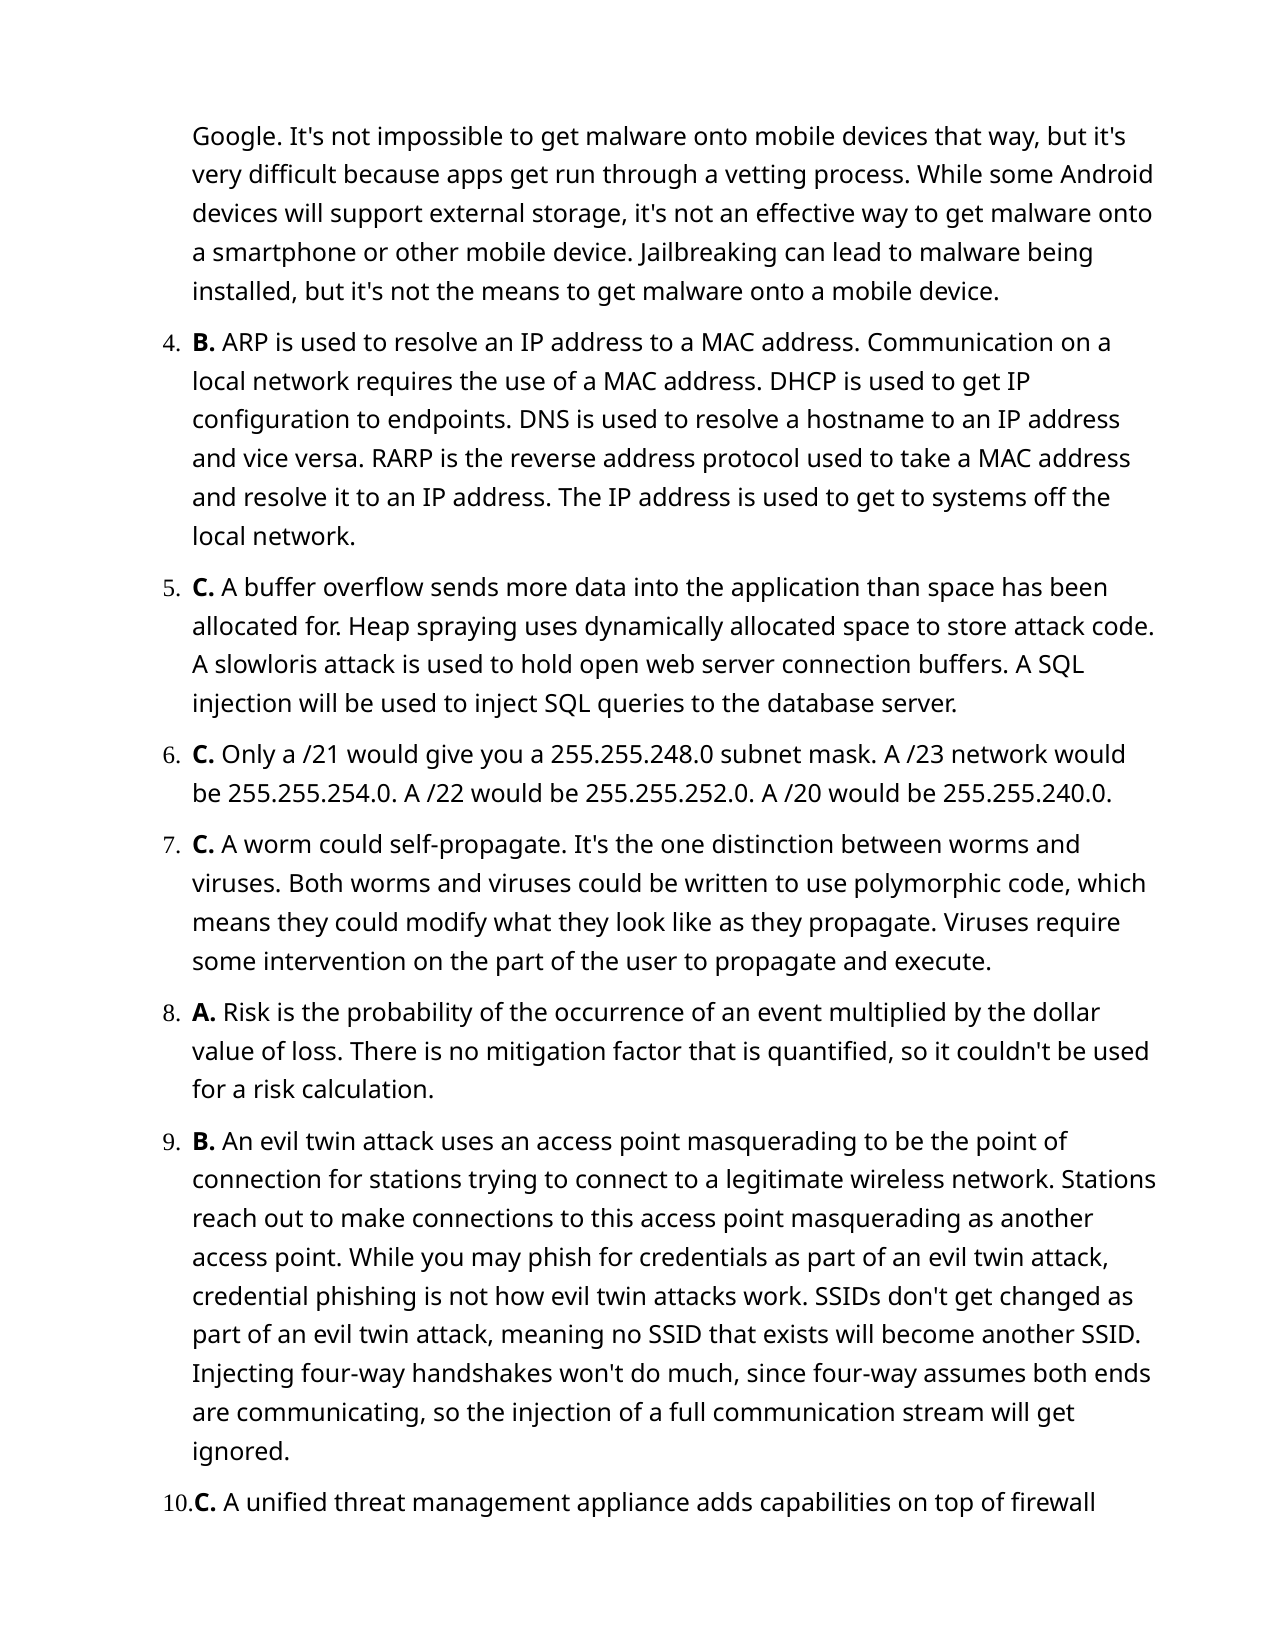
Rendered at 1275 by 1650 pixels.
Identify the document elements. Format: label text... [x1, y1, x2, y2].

list C. A buffer overflow sends more data into the application than space has been allocated for. Heap spraying uses dynamically allocated space to store attack code. A slowloris attack is used to hold open web server connection buffers. A SQL injection will be used to inject SQL queries to the database server. [162, 569, 1157, 720]
list Google. It's not impossible to get malware onto mobile devices that way, but it's very difficult because apps get run through a vetting process. While some Android devices will support external storage, it's not an effective way to get malware onto a smartphone or other mobile device. Jailbreaking can lead to malware being installed, but it's not the means to get malware onto a mobile device. [162, 118, 1157, 307]
list C. A worm could self-propagate. It's the one distinction between worms and viruses. Both worms and viruses could be written to use polymorphic code, which means they could modify what they look like as they propagate. Viruses require some intervention on the part of the user to propagate and execute. [162, 827, 1157, 977]
list A. Risk is the probability of the occurrence of an event multiplied by the dollar value of loss. There is no mitigation factor that is quantified, so it couldn't be used for a risk calculation. [162, 994, 1157, 1106]
list C. Only a /21 would give you a 255.255.248.0 subnet mask. A /23 network would be 255.255.254.0. A /22 would be 255.255.252.0. A /20 would be 255.255.240.0. [162, 737, 1157, 810]
list C. A unified threat management appliance adds capabilities on top of firewall [162, 1484, 1157, 1518]
list B. ARP is used to resolve an IP address to a MAC address. Communication on a local network requires the use of a MAC address. DHCP is used to get IP configuration to endpoints. DNS is used to resolve a hostname to an IP address and vice versa. RARP is the reverse address protocol used to take a MAC address and resolve it to an IP address. The IP address is used to get to systems off the local network. [162, 324, 1157, 552]
list B. An evil twin attack uses an access point masquerading to be the point of connection for stations trying to connect to a legitimate wireless network. Stations reach out to make connections to this access point masquerading as another access point. While you may phish for credentials as part of an evil twin attack, credential phishing is not how evil twin attacks work. SSIDs don't get changed as part of an evil twin attack, meaning no SSID that exists will become another SSID. Injecting four-way handshakes won't do much, since four-way assumes both ends are communicating, so the injection of a full communication stream will get ignored. [162, 1123, 1157, 1467]
